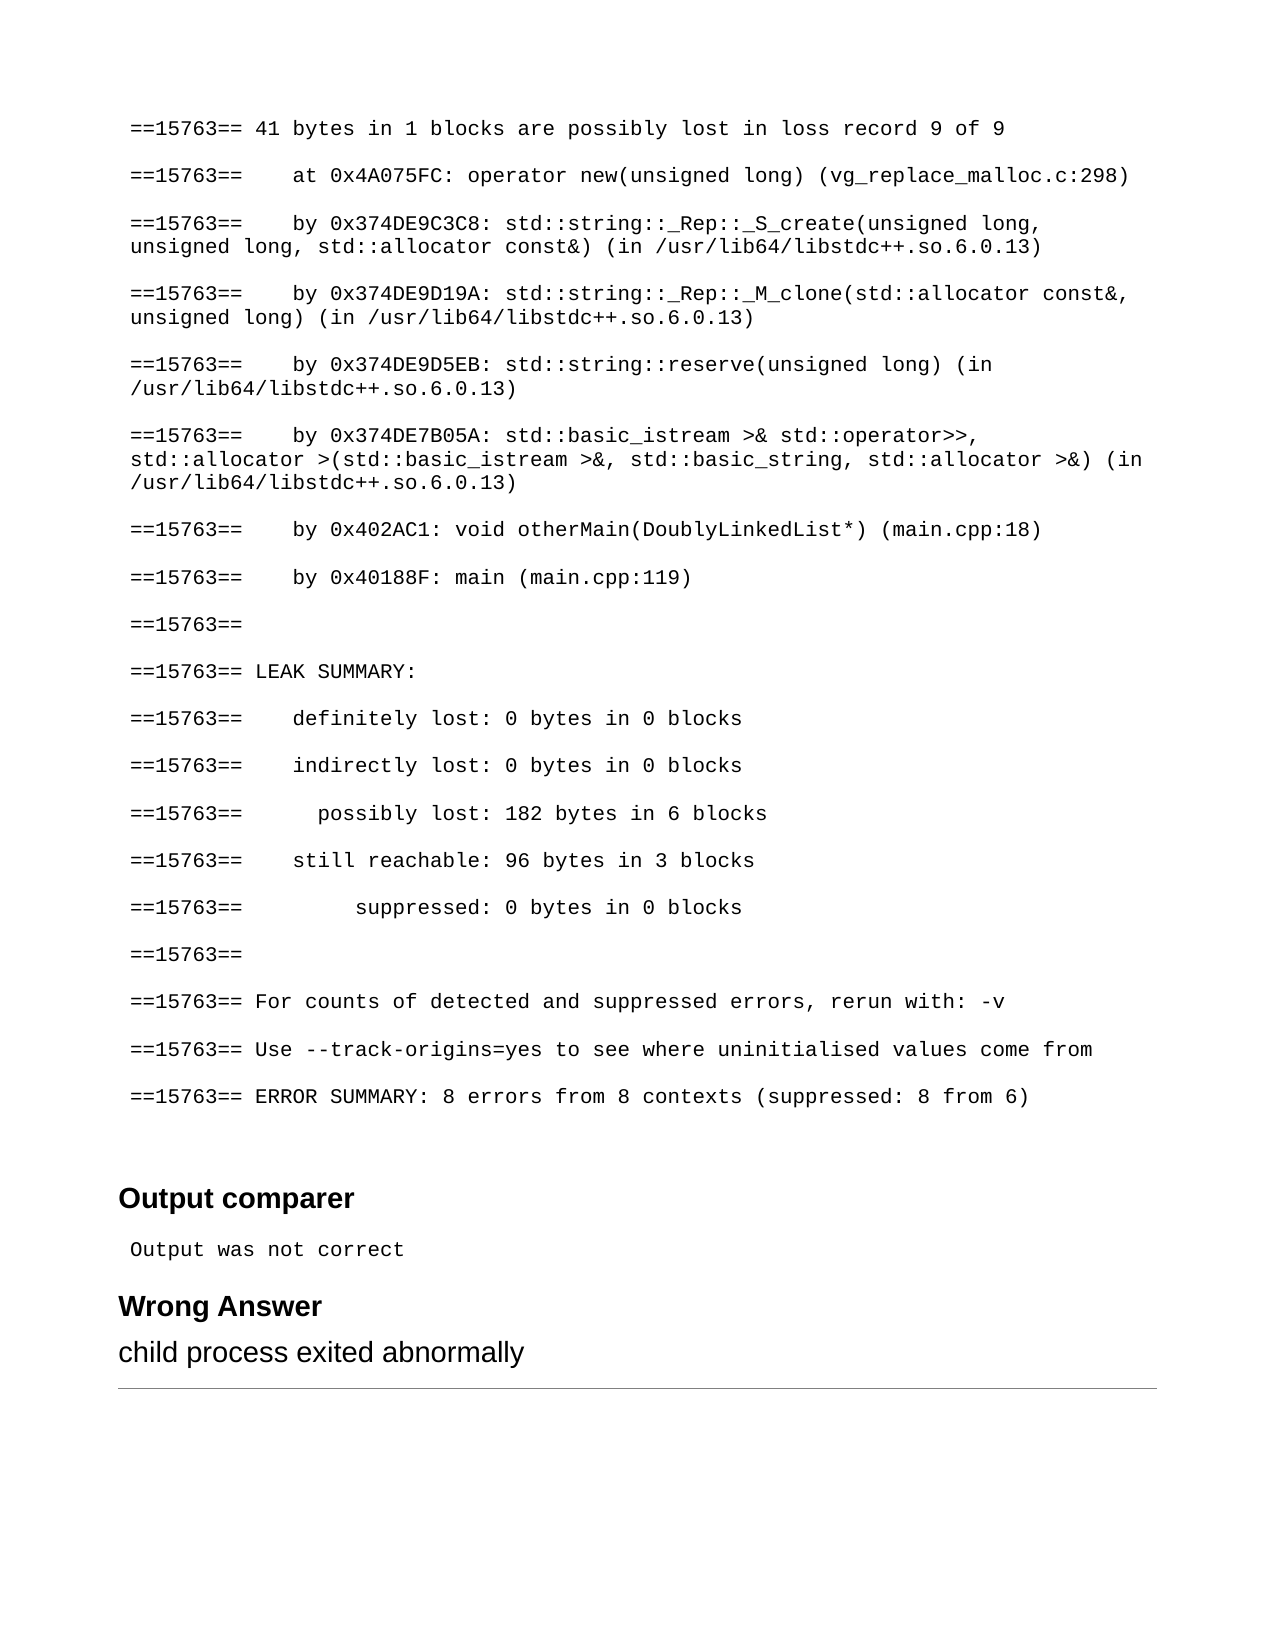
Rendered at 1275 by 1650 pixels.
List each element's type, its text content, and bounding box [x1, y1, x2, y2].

text ==15763== by 0x40188F: main (main.cpp:119) [130, 567, 1145, 590]
text ==15763== 41 bytes in 1 blocks are possibly lost in loss record 9 of 9 [130, 118, 1145, 142]
text ==15763== by 0x374DE9D5EB: std::string::reserve(unsigned long) (in /usr/lib64/libstdc++.so.6.0.13) [130, 354, 1145, 401]
text ==15763== at 0x4A075FC: operator new(unsigned long) (vg_replace_malloc.c:298) [130, 165, 1145, 189]
subtitle Wrong Answer [118, 1289, 1157, 1322]
text ==15763== by 0x374DE9D19A: std::string::_Rep::_M_clone(std::allocator const&, unsigned long) (in /usr/lib64/libstdc++.so.6.0.13) [130, 283, 1145, 331]
text ==15763== by 0x374DE7B05A: std::basic_istream >& std::operator>>, std::allocator >(std::basic_istream >&, std::basic_string, std::allocator >&) (in /usr/lib64/libstdc++.so.6.0.13) [130, 425, 1145, 496]
text ==15763== Use --track-origins=yes to see where uninitialised values come from [130, 1038, 1145, 1062]
text Output was not correct [130, 1239, 1145, 1262]
text ==15763== by 0x402AC1: void otherMain(DoublyLinkedList*) (main.cpp:18) [130, 519, 1145, 543]
text ==15763== by 0x374DE9C3C8: std::string::_Rep::_S_create(unsigned long, unsigned long, std::allocator const&) (in /usr/lib64/libstdc++.so.6.0.13) [130, 212, 1145, 260]
text ==15763== [130, 944, 1145, 968]
text ==15763== definitely lost: 0 bytes in 0 blocks [130, 708, 1145, 732]
text ==15763== ERROR SUMMARY: 8 errors from 8 contexts (suppressed: 8 from 6) [130, 1086, 1145, 1109]
text ==15763== LEAK SUMMARY: [130, 661, 1145, 685]
subtitle Output comparer [118, 1181, 1157, 1214]
text ==15763== suppressed: 0 bytes in 0 blocks [130, 897, 1145, 921]
text ==15763== possibly lost: 182 bytes in 6 blocks [130, 803, 1145, 826]
text ==15763== indirectly lost: 0 bytes in 0 blocks [130, 755, 1145, 779]
text ==15763== [130, 614, 1145, 637]
text ==15763== For counts of detected and suppressed errors, rerun with: -v [130, 991, 1145, 1015]
text child process exited abnormally [118, 1335, 1157, 1368]
text ==15763== still reachable: 96 bytes in 3 blocks [130, 850, 1145, 873]
